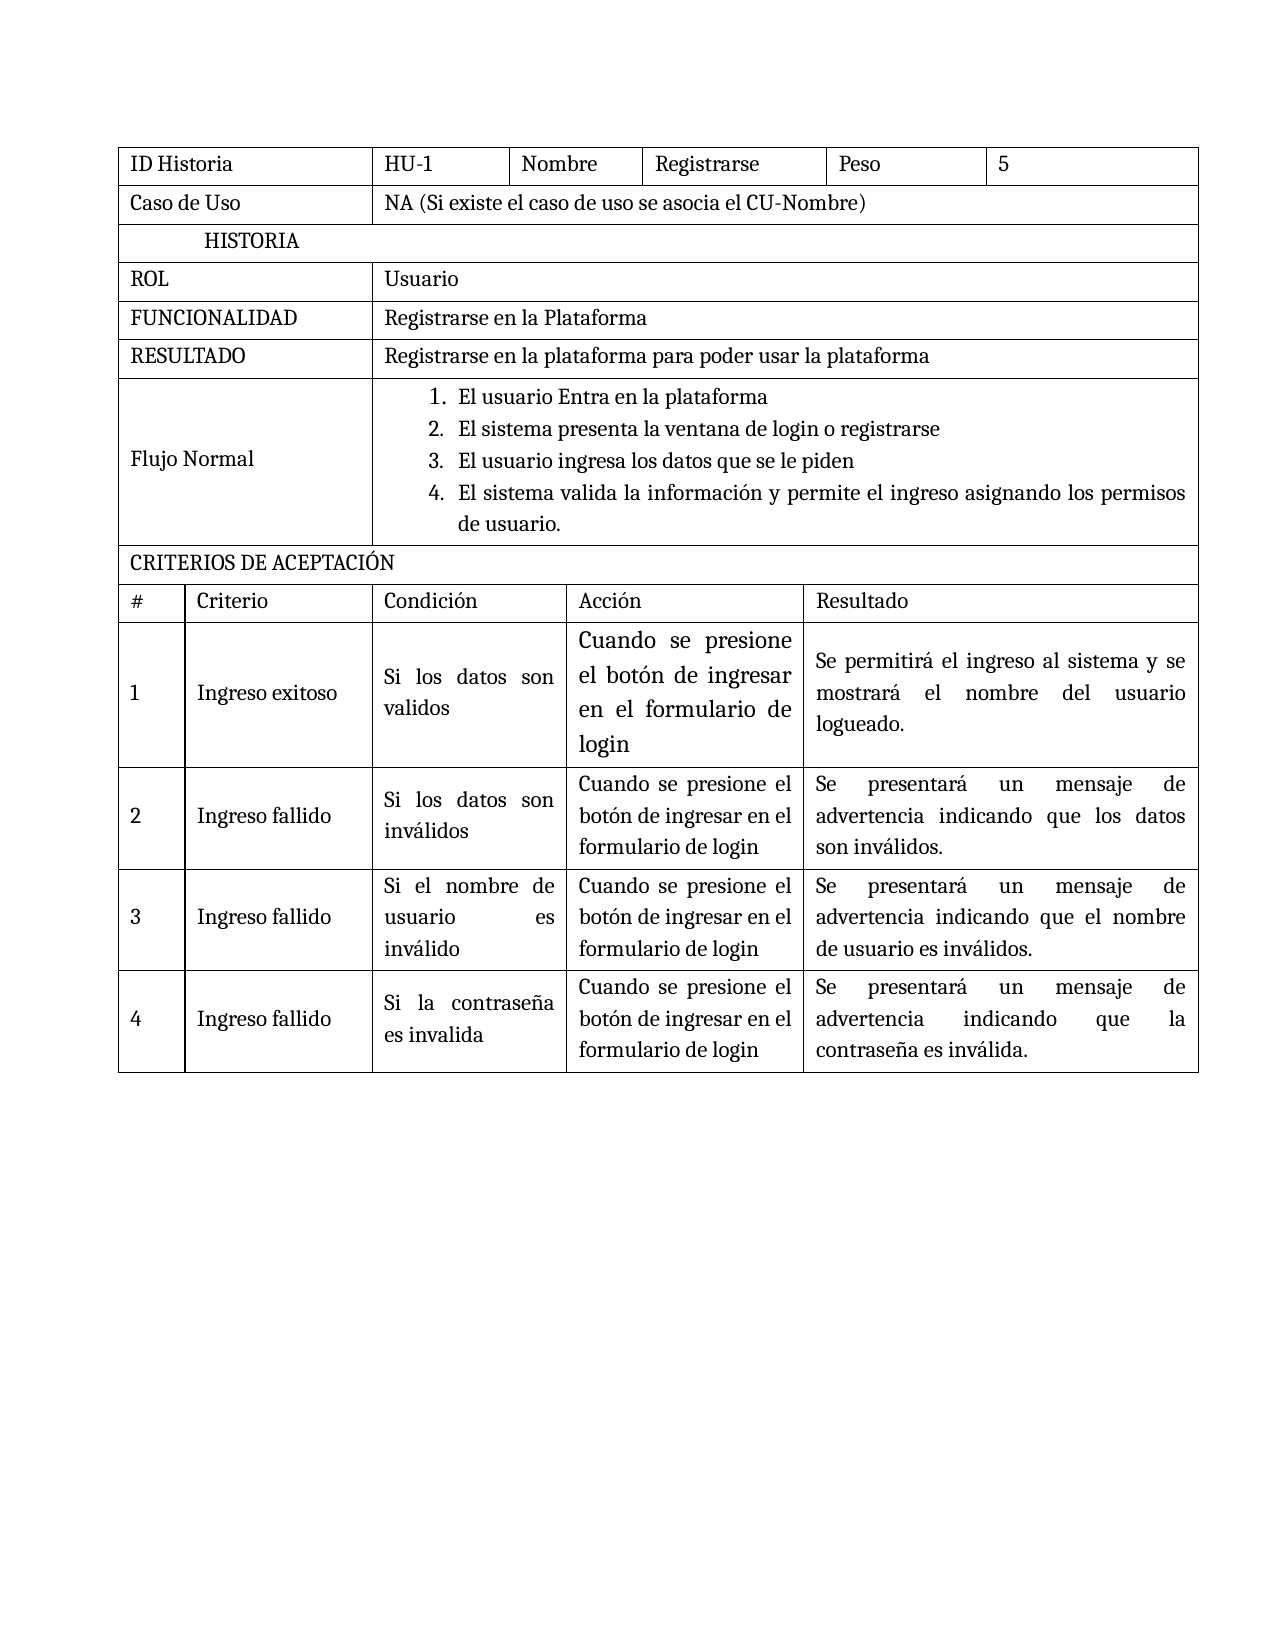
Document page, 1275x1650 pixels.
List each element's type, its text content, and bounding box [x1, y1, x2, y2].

table_cell 1 [119, 623, 184, 767]
table_cell Se permitirá el ingreso al sistema y se mostrará el nombre del usuario logueado. [804, 623, 1198, 767]
table_cell Cuando se presione el botón de ingresar en el formulario de login [567, 870, 803, 970]
table_cell Si los datos son validos [373, 623, 566, 767]
table_cell Cuando se presione el botón de ingresar en el formulario de login [567, 768, 803, 869]
table_cell Cuando se presione el botón de ingresar en el formulario de login [567, 623, 803, 767]
table_cell ROL [119, 263, 372, 301]
table_cell Se presentará un mensaje de advertencia indicando que los datos son inválidos. [804, 768, 1198, 869]
table_cell Ingreso fallido [186, 971, 372, 1072]
table_cell Ingreso exitoso [186, 623, 372, 767]
table_cell Se presentará un mensaje de advertencia indicando que la contraseña es inválida. [804, 971, 1198, 1072]
table_cell HISTORIA [119, 225, 1198, 262]
table_cell Registrarse en la Plataforma [373, 302, 1198, 339]
table_cell Caso de Uso [119, 186, 372, 224]
table_cell 2 [119, 768, 184, 869]
table_header Registrarse [643, 148, 826, 185]
table_cell El usuario Entra en la plataforma El sistema presenta la ventana de login o registrarse El usuario ingresa los datos que se le piden El sistema valida la información y permite el ingreso asignando los permisos de usuario. [373, 379, 1198, 545]
table_cell RESULTADO [119, 340, 372, 377]
table_cell FUNCIONALIDAD [119, 302, 372, 339]
table_cell 3 [119, 870, 184, 970]
table_cell Si el nombre de usuario es inválido [373, 870, 566, 970]
table_cell Resultado [804, 585, 1198, 622]
table_cell Usuario [373, 263, 1198, 301]
table_cell 4 [119, 971, 184, 1072]
table_cell # [119, 585, 184, 622]
table_header HU-1 [373, 148, 509, 185]
table_header Nombre [510, 148, 642, 185]
table_cell Ingreso fallido [186, 870, 372, 970]
table_cell CRITERIOS DE ACEPTACIÓN [119, 546, 1198, 584]
table_header Peso [827, 148, 986, 185]
table_header 5 [987, 148, 1198, 185]
table_cell NA (Si existe el caso de uso se asocia el CU-Nombre) [373, 186, 1198, 224]
table_cell Cuando se presione el botón de ingresar en el formulario de login [567, 971, 803, 1072]
table_header ID Historia [119, 148, 372, 185]
table_cell Si la contraseña es invalida [373, 971, 566, 1072]
table_cell Flujo Normal [119, 379, 372, 545]
table_cell Si los datos son inválidos [373, 768, 566, 869]
table_cell Acción [567, 585, 803, 622]
table_cell Registrarse en la plataforma para poder usar la plataforma [373, 340, 1198, 377]
table_cell Ingreso fallido [186, 768, 372, 869]
table_cell Se presentará un mensaje de advertencia indicando que el nombre de usuario es inválidos. [804, 870, 1198, 970]
table_cell Condición [373, 585, 566, 622]
table_cell Criterio [186, 585, 372, 622]
